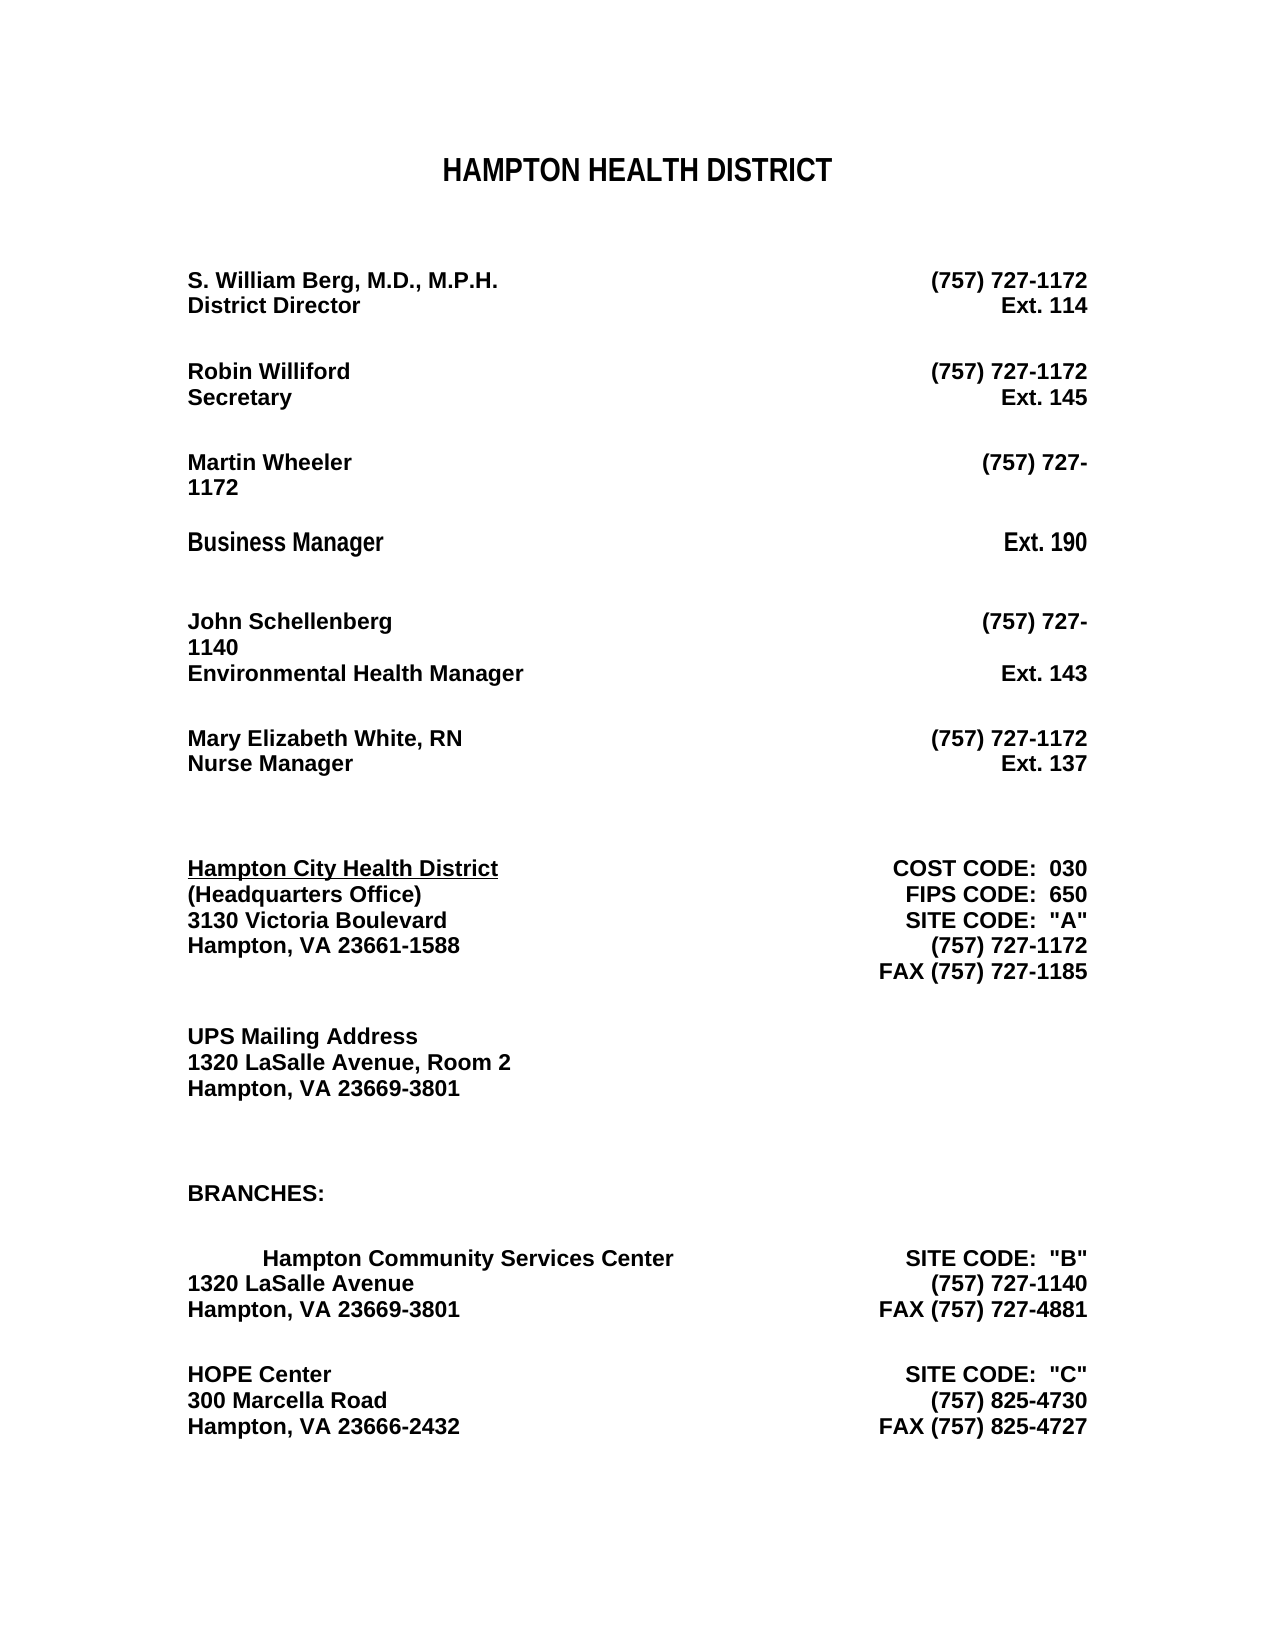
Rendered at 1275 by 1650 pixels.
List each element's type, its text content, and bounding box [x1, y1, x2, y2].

subtitle Business Manager Ext. 190 [187, 526, 1087, 557]
text Hampton, VA 23669-3801 FAX (757) 727-4881 [187, 1297, 1087, 1322]
text John Schellenberg (757) 727-1140 [187, 609, 1087, 660]
text Secretary Ext. 145 [187, 384, 1087, 410]
text 1320 LaSalle Avenue, Room 2 [187, 1049, 1087, 1075]
text Environmental Health Manager Ext. 143 [187, 660, 1087, 686]
text BRANCHES: [187, 1180, 1087, 1206]
text UPS Mailing Address [187, 1024, 1087, 1049]
text FAX (757) 727-1185 [187, 959, 1087, 984]
text District Director Ext. 114 [187, 293, 1087, 319]
text Nurse Manager Ext. 137 [187, 751, 1087, 777]
text Hampton City Health District COST CODE: 030 [187, 856, 1087, 882]
text Hampton, VA 23661-1588 (757) 727-1172 [187, 933, 1087, 959]
text Robin Williford (757) 727-1172 [187, 358, 1087, 384]
text Hampton Community Services Center SITE CODE: "B" [187, 1246, 1087, 1271]
text Hampton, VA 23666-2432 FAX (757) 825-4727 [187, 1413, 1087, 1439]
text S. William Berg, M.D., M.P.H. (757) 727-1172 [187, 268, 1087, 293]
text (Headquarters Office) FIPS CODE: 650 [187, 882, 1087, 907]
text Martin Wheeler (757) 727-1172 [187, 449, 1087, 501]
text Hampton, VA 23669-3801 [187, 1075, 1087, 1101]
text 300 Marcella Road (757) 825-4730 [187, 1388, 1087, 1413]
text HOPE Center SITE CODE: "C" [187, 1362, 1087, 1388]
text Mary Elizabeth White, RN (757) 727-1172 [187, 726, 1087, 751]
text 3130 Victoria Boulevard SITE CODE: "A" [187, 907, 1087, 933]
text 1320 LaSalle Avenue (757) 727-1140 [187, 1271, 1087, 1297]
subtitle HAMPTON HEALTH DISTRICT [187, 150, 1087, 188]
